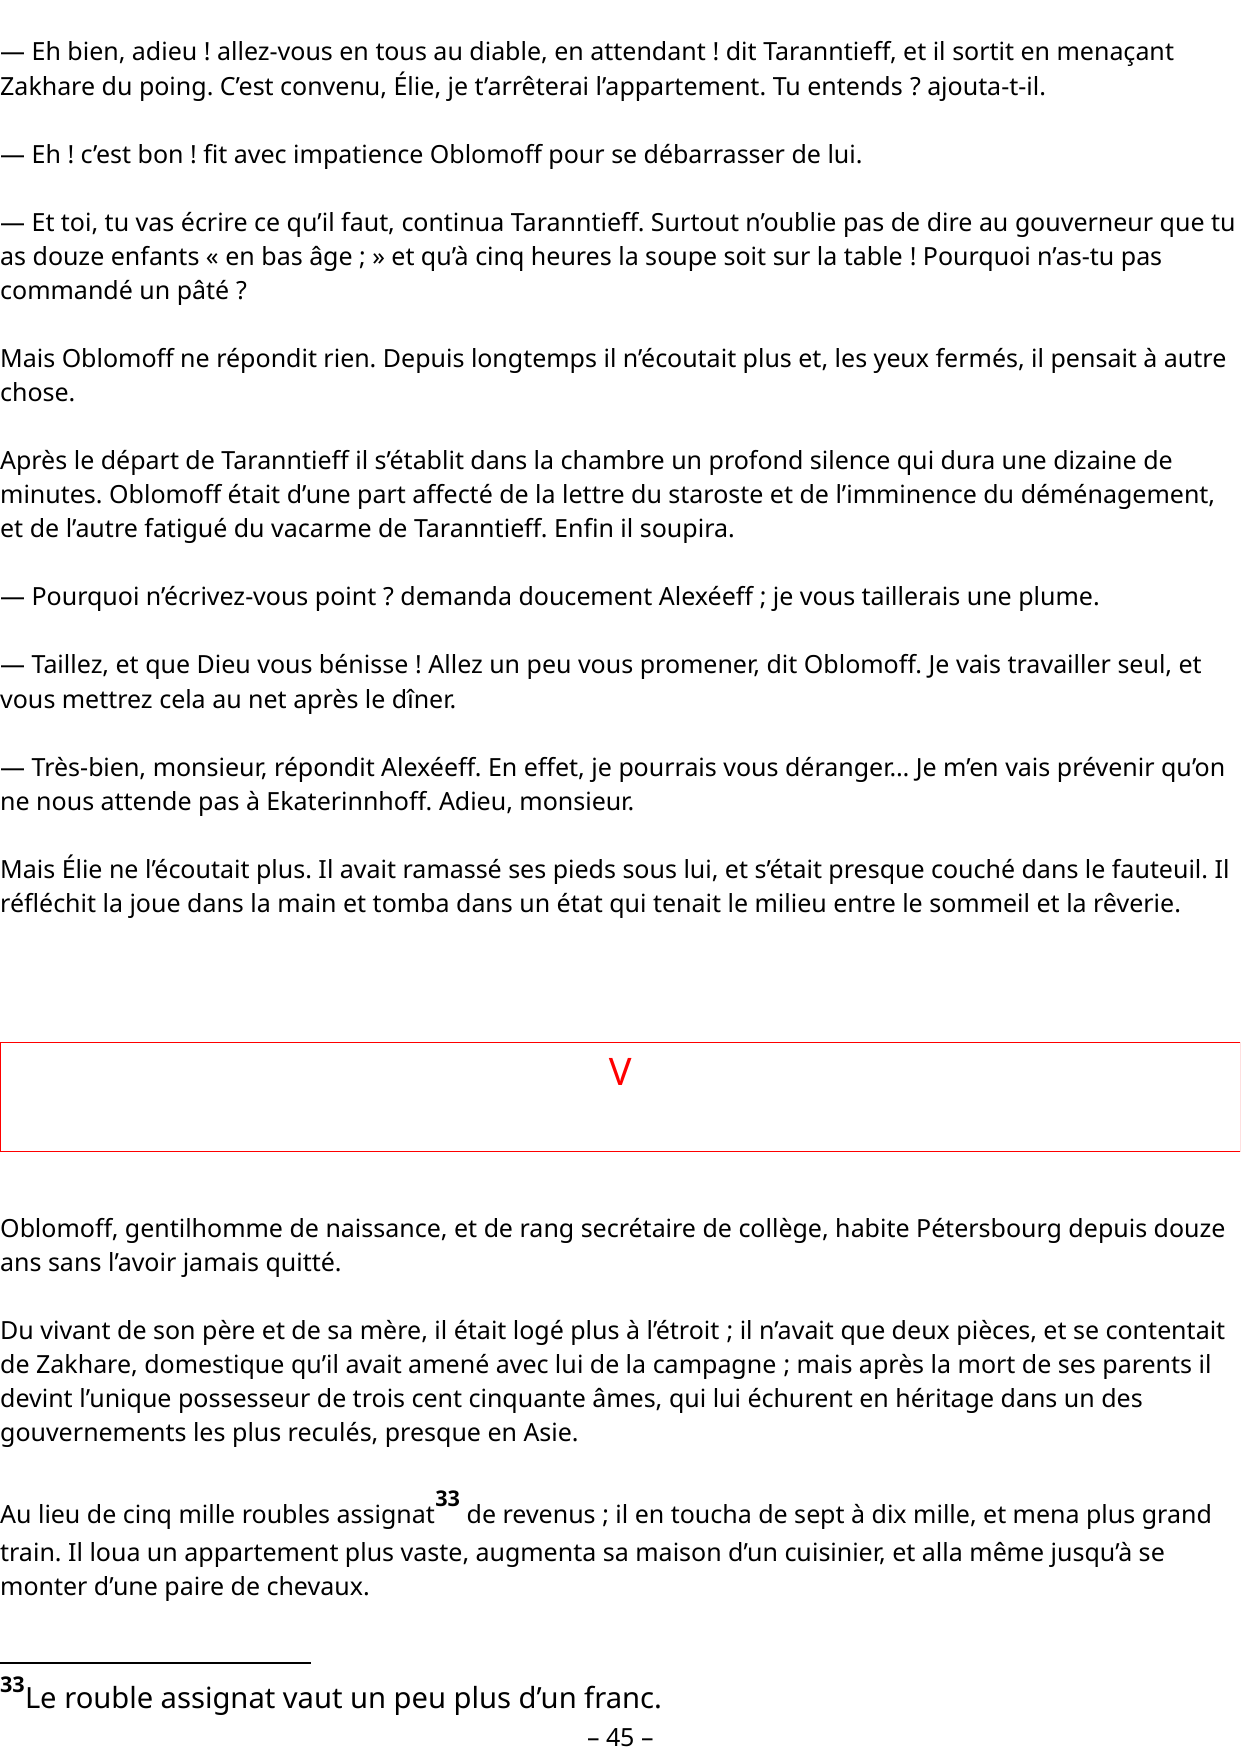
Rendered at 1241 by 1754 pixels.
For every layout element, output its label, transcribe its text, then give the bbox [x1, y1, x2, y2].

text Oblomoff, gentilhomme de naissance, et de rang secrétaire de collège, habite Pétersbourg depuis douze ans sans l’avoir jamais quitté. [0, 1211, 1240, 1279]
text Du vivant de son père et de sa mère, il était logé plus à l’étroit ; il n’avait que deux pièces, et se contentait de Zakhare, domestique qu’il avait amené avec lui de la campagne ; mais après la mort de ses parents il devint l’unique possesseur de trois cent cinquante âmes, qui lui échurent en héritage dans un des gouvernements les plus reculés, presque en Asie. [0, 1313, 1240, 1449]
text — Très-bien, monsieur, répondit Alexéeff. En effet, je pourrais vous déranger… Je m’en vais prévenir qu’on ne nous attende pas à Ekaterinnhoff. Adieu, monsieur. [0, 749, 1240, 817]
subtitle V [1, 1043, 1240, 1151]
text — Pourquoi n’écrivez-vous point ? demanda doucement Alexéeff ; je vous taillerais une plume. [0, 579, 1240, 613]
text Après le départ de Taranntieff il s’établit dans la chambre un profond silence qui dura une dizaine de minutes. Oblomoff était d’une part affecté de la lettre du staroste et de l’imminence du déménagement, et de l’autre fatigué du vacarme de Taranntieff. Enfin il soupira. [0, 443, 1240, 545]
text Le rouble assignat vaut un peu plus d’un franc. [0, 1669, 1240, 1720]
text Mais Élie ne l’écoutait plus. Il avait ramassé ses pieds sous lui, et s’était presque couché dans le fauteuil. Il réfléchit la joue dans la main et tomba dans un état qui tenait le milieu entre le sommeil et la rêverie. [0, 852, 1240, 920]
text — Eh bien, adieu ! allez-vous en tous au diable, en attendant ! dit Taranntieff, et il sortit en menaçant Zakhare du poing. C’est convenu, Élie, je t’arrêterai l’appartement. Tu entends ? ajouta-t-il. [0, 34, 1240, 102]
text — Taillez, et que Dieu vous bénisse ! Allez un peu vous promener, dit Oblomoff. Je vais travailler seul, et vous mettrez cela au net après le dîner. [0, 647, 1240, 715]
text — Eh ! c’est bon ! fit avec impatience Oblomoff pour se débarrasser de lui. [0, 136, 1240, 170]
text Au lieu de cinq mille roubles assignat de revenus ; il en toucha de sept à dix mille, et mena plus grand train. Il loua un appartement plus vaste, augmenta sa maison d’un cuisinier, et alla même jusqu’à se monter d’une paire de chevaux. [0, 1483, 1240, 1602]
text Mais Oblomoff ne répondit rien. Depuis longtemps il n’écoutait plus et, les yeux fermés, il pensait à autre chose. [0, 341, 1240, 409]
text — Et toi, tu vas écrire ce qu’il faut, continua Taranntieff. Surtout n’oublie pas de dire au gouverneur que tu as douze enfants « en bas âge ; » et qu’à cinq heures la soupe soit sur la table ! Pourquoi n’as-tu pas commandé un pâté ? [0, 204, 1240, 307]
